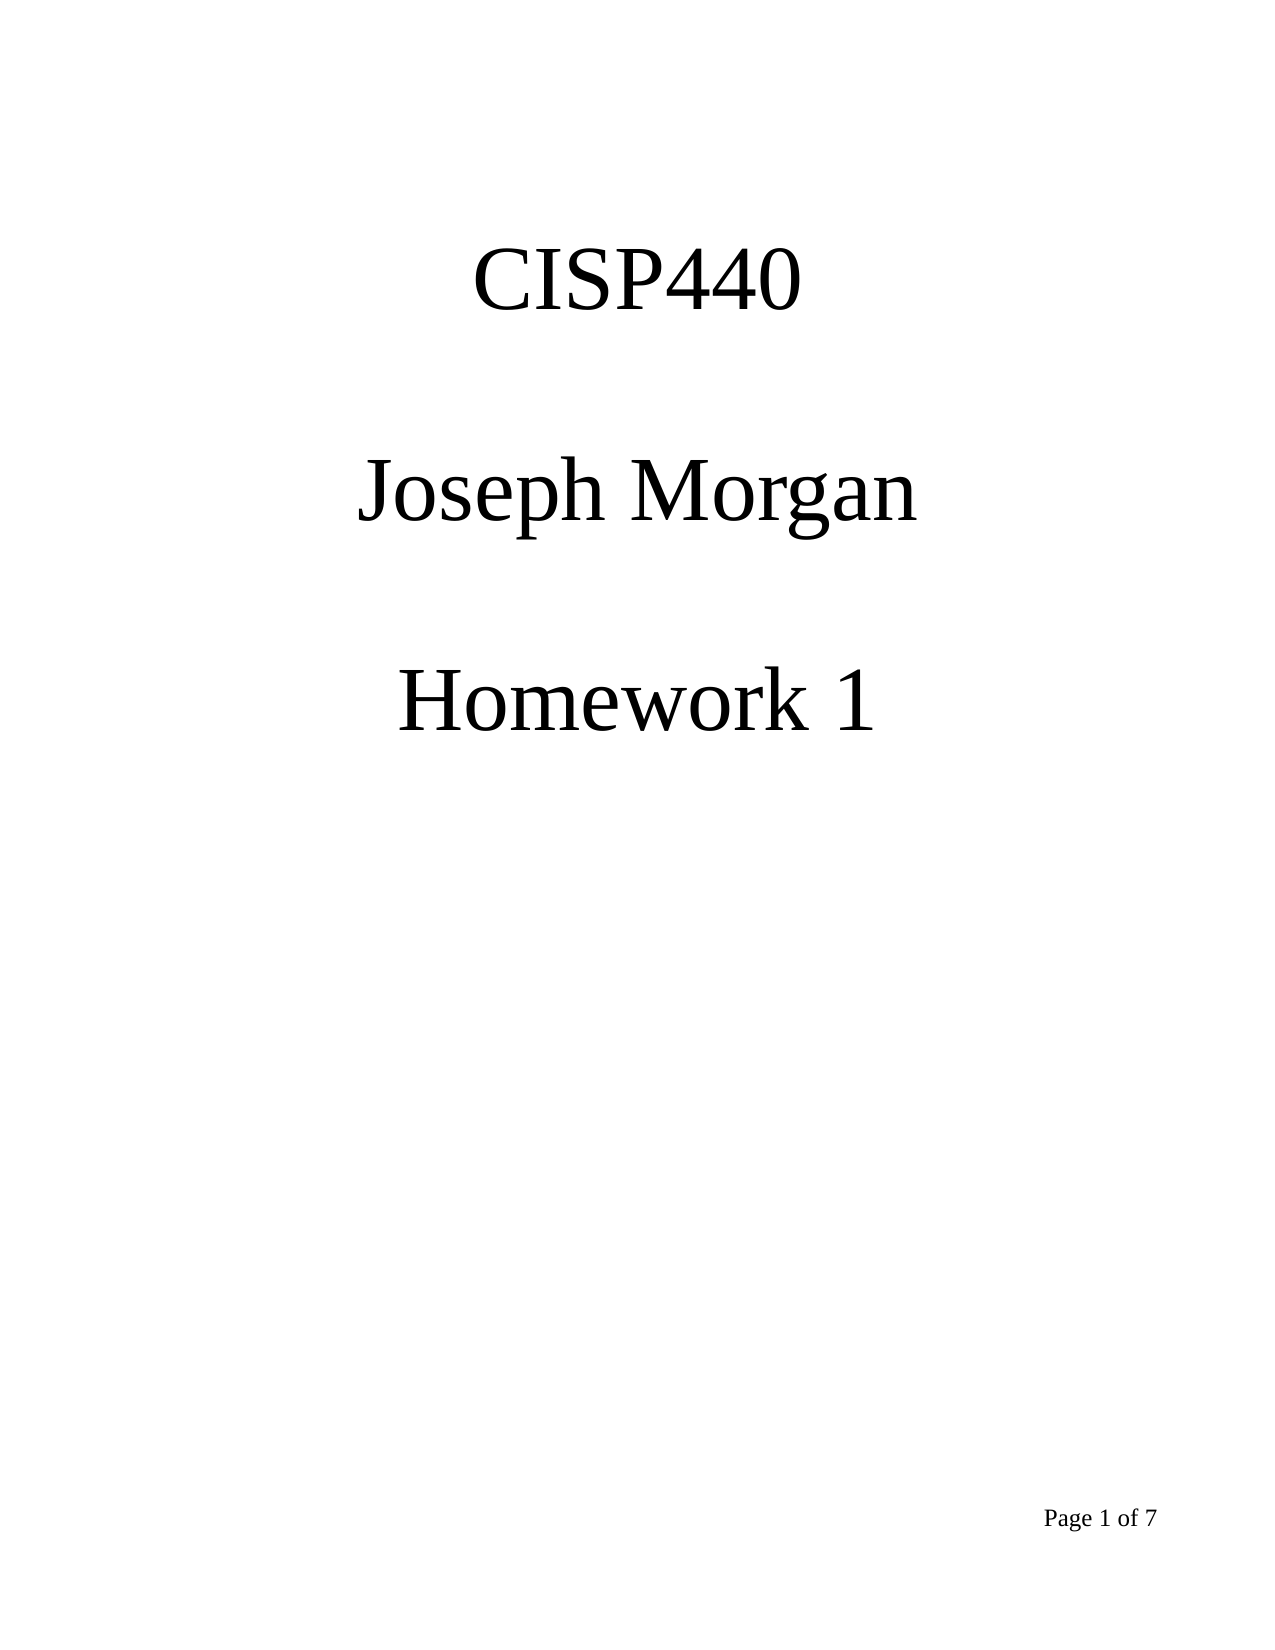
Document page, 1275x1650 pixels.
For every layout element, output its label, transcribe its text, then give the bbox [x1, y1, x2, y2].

text Homework 1 [118, 645, 1157, 751]
text CISP440 [118, 223, 1157, 329]
text Joseph Morgan [118, 434, 1157, 540]
